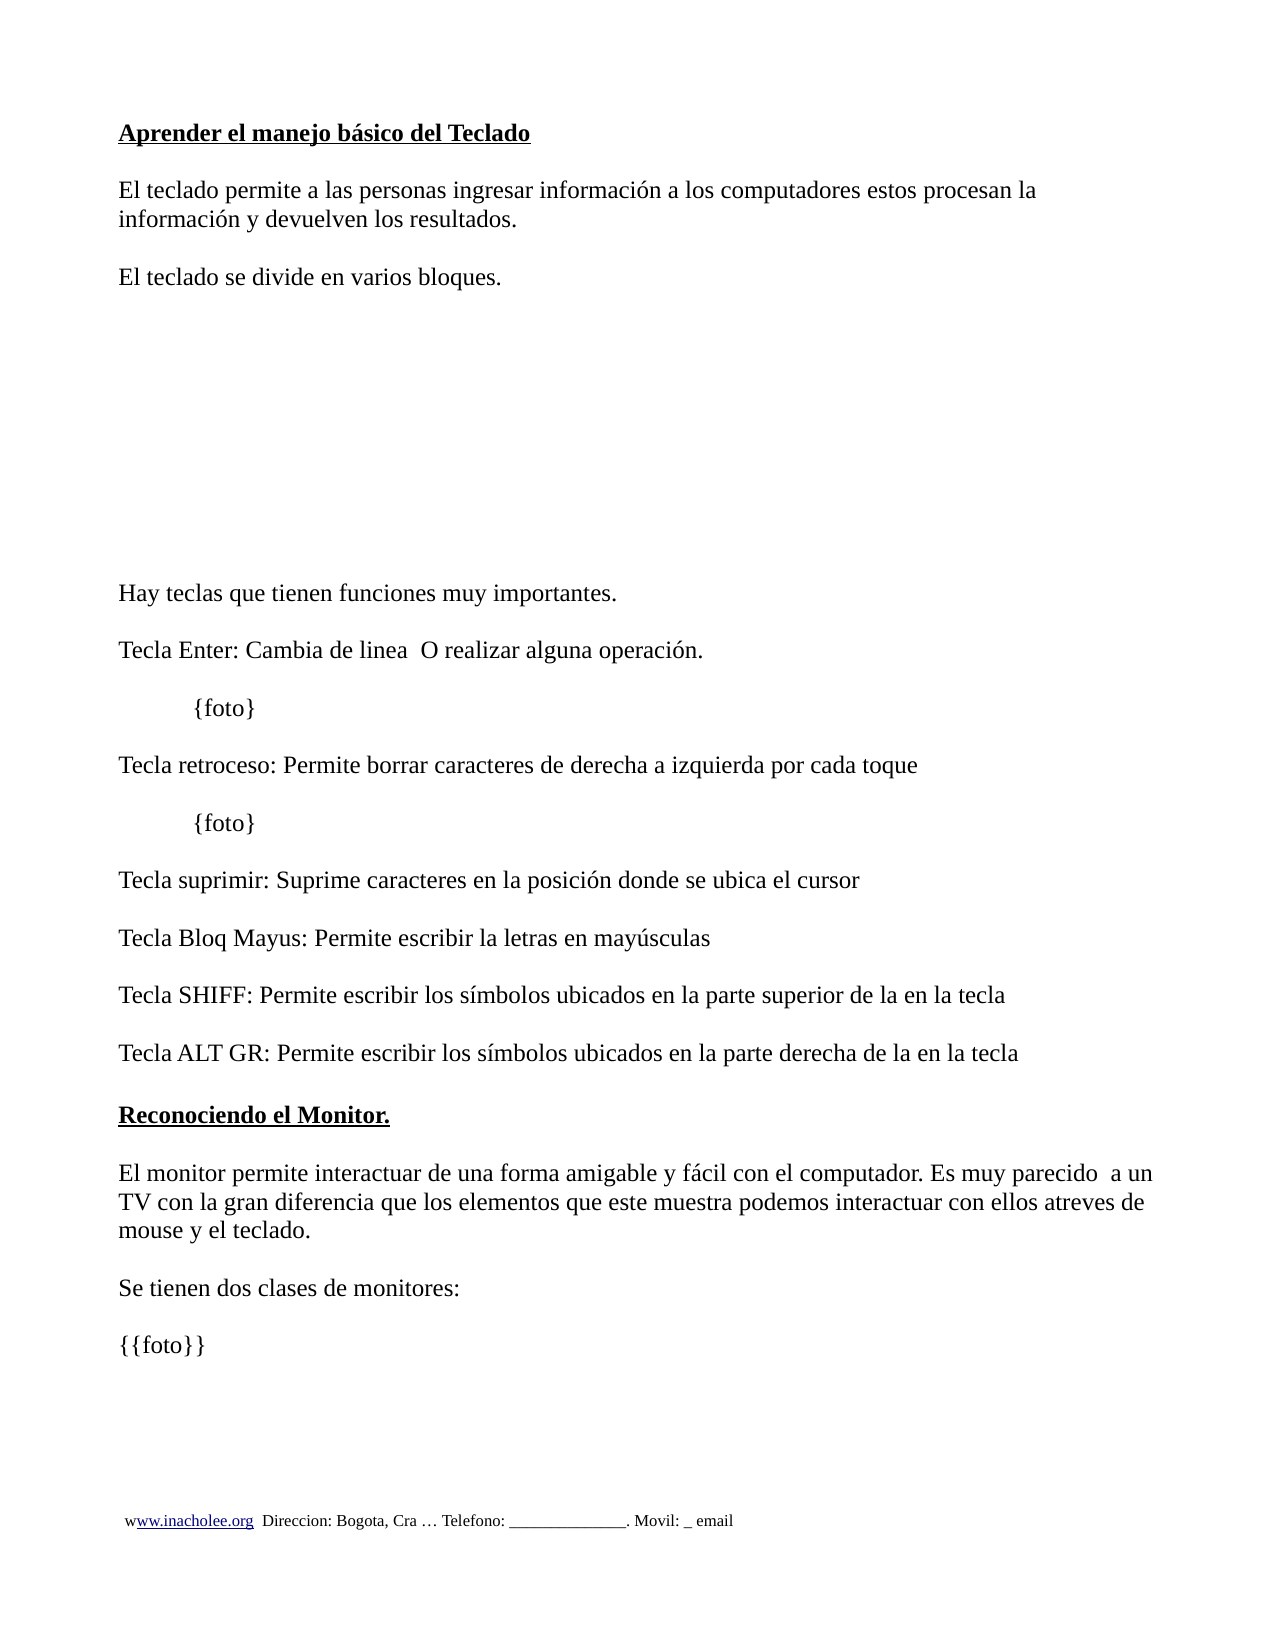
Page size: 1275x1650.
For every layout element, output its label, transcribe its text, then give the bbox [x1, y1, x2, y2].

text Se tienen dos clases de monitores: [118, 1273, 1157, 1302]
text Tecla SHIFF: Permite escribir los símbolos ubicados en la parte superior de la en la tecla [118, 981, 1157, 1009]
text Aprender el manejo básico del Teclado [118, 118, 1157, 147]
text Reconociendo el Monitor. [118, 1100, 1157, 1129]
text {{foto}} [118, 1330, 1157, 1359]
text El teclado permite a las personas ingresar información a los computadores estos procesan la información y devuelven los resultados. [118, 176, 1157, 233]
text {foto} [118, 808, 1157, 837]
text Tecla ALT GR: Permite escribir los símbolos ubicados en la parte derecha de la en la tecla [118, 1038, 1157, 1067]
text Hay teclas que tienen funciones muy importantes. [118, 578, 1157, 607]
text {foto} [118, 693, 1157, 722]
text El monitor permite interactuar de una forma amigable y fácil con el computador. Es muy parecido a un TV con la gran diferencia que los elementos que este muestra podemos interactuar con ellos atreves de mouse y el teclado. [118, 1158, 1157, 1244]
text Tecla Bloq Mayus: Permite escribir la letras en mayúsculas [118, 923, 1157, 952]
text Tecla Enter: Cambia de linea O realizar alguna operación. [118, 636, 1157, 664]
text El teclado se divide en varios bloques. [118, 262, 1157, 291]
text Tecla suprimir: Suprime caracteres en la posición donde se ubica el cursor [118, 866, 1157, 894]
text Tecla retroceso: Permite borrar caracteres de derecha a izquierda por cada toque [118, 751, 1157, 779]
